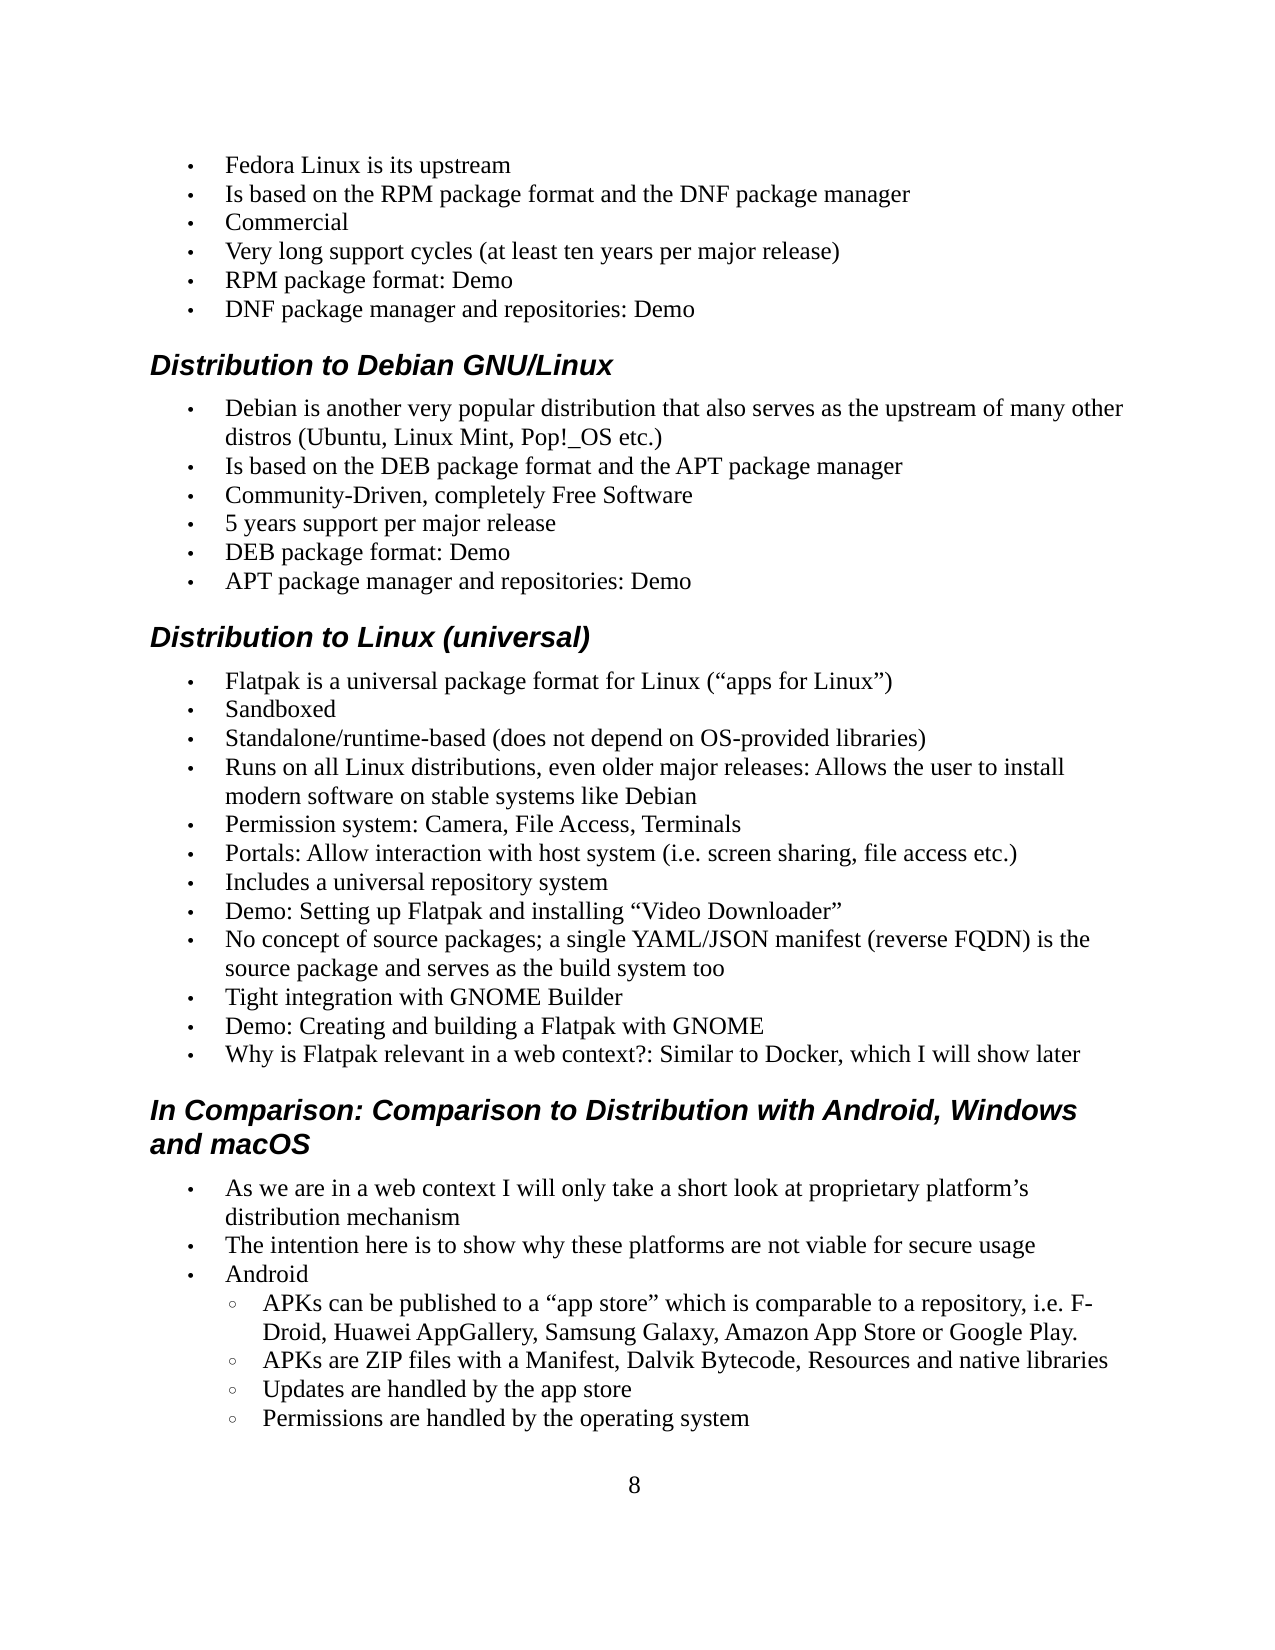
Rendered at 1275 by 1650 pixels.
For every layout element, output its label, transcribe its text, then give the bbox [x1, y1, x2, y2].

list Standalone/runtime-based (does not depend on OS-provided libraries) [187, 723, 1125, 752]
list As we are in a web context I will only take a short look at proprietary platform’s distribution mechanism [187, 1173, 1125, 1230]
list Includes a universal repository system [187, 867, 1125, 896]
list Why is Flatpak relevant in a web context?: Similar to Docker, which I will show later [187, 1039, 1125, 1068]
list APKs are ZIP files with a Manifest, Dalvik Bytecode, Resources and native libraries [225, 1345, 1125, 1374]
list Is based on the DEB package format and the APT package manager [187, 451, 1125, 480]
list Is based on the RPM package format and the DNF package manager [187, 179, 1125, 207]
list Android [187, 1259, 1125, 1288]
list Portals: Allow interaction with host system (i.e. screen sharing, file access etc.) [187, 838, 1125, 867]
list APT package manager and repositories: Demo [187, 566, 1125, 595]
list Tight integration with GNOME Builder [187, 982, 1125, 1011]
list Very long support cycles (at least ten years per major release) [187, 236, 1125, 265]
list 5 years support per major release [187, 508, 1125, 537]
list Permissions are handled by the operating system [225, 1403, 1125, 1432]
list Sandboxed [187, 694, 1125, 723]
subtitle In Comparison: Comparison to Distribution with Android, Windows and macOS [150, 1093, 1125, 1160]
list Flatpak is a universal package format for Linux (“apps for Linux”) [187, 666, 1125, 694]
list Fedora Linux is its upstream [187, 150, 1125, 179]
list No concept of source packages; a single YAML/JSON manifest (reverse FQDN) is the source package and serves as the build system too [187, 924, 1125, 982]
list DEB package format: Demo [187, 537, 1125, 566]
list Demo: Setting up Flatpak and installing “Video Downloader” [187, 896, 1125, 924]
list Community-Driven, completely Free Software [187, 480, 1125, 508]
subtitle Distribution to Linux (universal) [150, 620, 1125, 653]
list Updates are handled by the app store [225, 1374, 1125, 1403]
list Commercial [187, 207, 1125, 236]
list DNF package manager and repositories: Demo [187, 294, 1125, 322]
list Debian is another very popular distribution that also serves as the upstream of many other distros (Ubuntu, Linux Mint, Pop!_OS etc.) [187, 393, 1125, 451]
list Permission system: Camera, File Access, Terminals [187, 809, 1125, 838]
list RPM package format: Demo [187, 265, 1125, 294]
subtitle Distribution to Debian GNU/Linux [150, 347, 1125, 381]
list The intention here is to show why these platforms are not viable for secure usage [187, 1230, 1125, 1259]
list APKs can be published to a “app store” which is comparable to a repository, i.e. F-Droid, Huawei AppGallery, Samsung Galaxy, Amazon App Store or Google Play. [225, 1288, 1125, 1345]
list Runs on all Linux distributions, even older major releases: Allows the user to install modern software on stable systems like Debian [187, 752, 1125, 809]
list Demo: Creating and building a Flatpak with GNOME [187, 1011, 1125, 1039]
